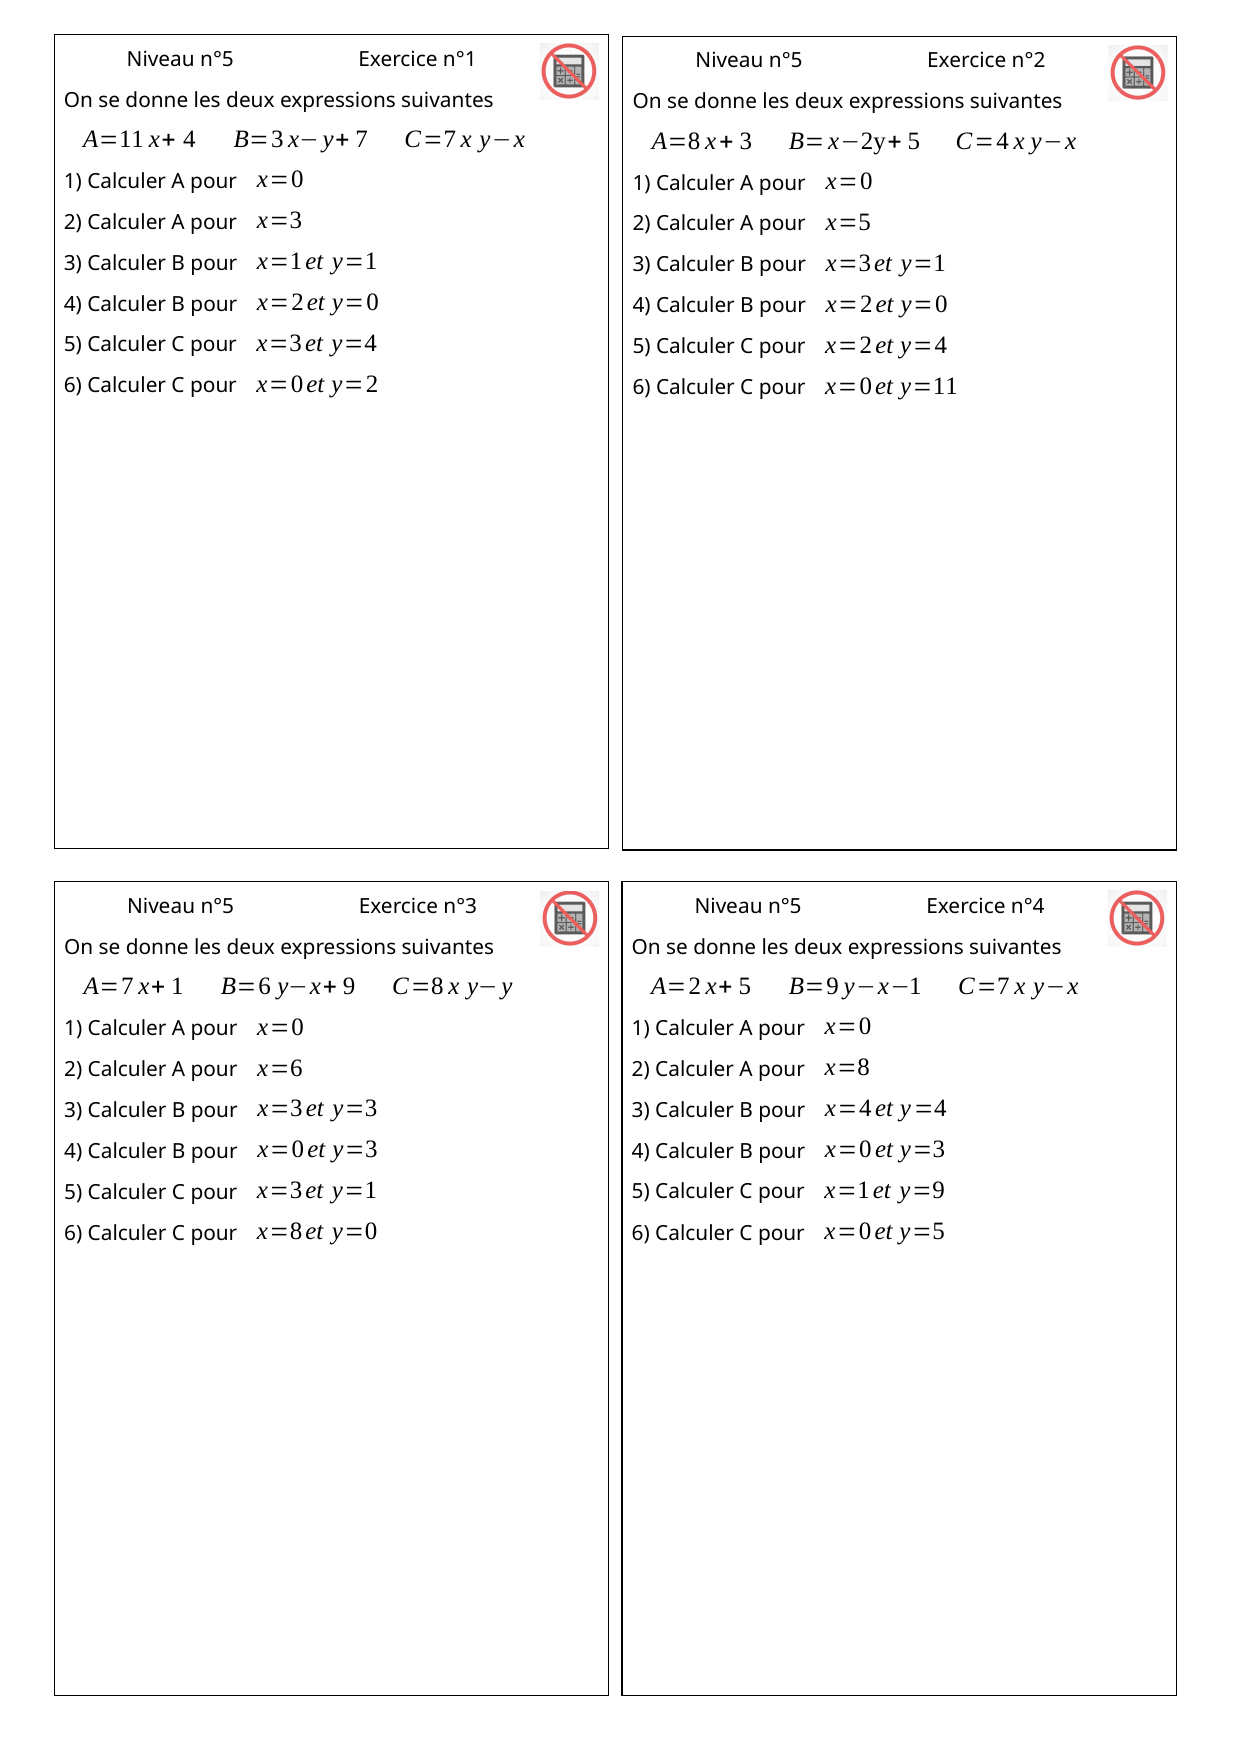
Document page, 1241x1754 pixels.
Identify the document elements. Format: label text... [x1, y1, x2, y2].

text 2) Calculer A pour [632, 208, 1167, 237]
text 6) Calculer C pour [631, 1218, 1167, 1246]
text Niveau n°5 Exercice n°1 [63, 44, 539, 72]
text 5) Calculer C pour [63, 329, 599, 358]
text 4) Calculer B pour [63, 289, 599, 317]
text 6) Calculer C pour [632, 372, 1167, 401]
text 5) Calculer C pour [632, 331, 1167, 360]
text 3) Calculer B pour [63, 248, 599, 276]
text 5) Calculer C pour [631, 1177, 1167, 1205]
text 4) Calculer B pour [631, 1136, 1167, 1164]
text On se donne les deux expressions suivantes [63, 85, 599, 113]
picture [1108, 45, 1168, 101]
text 5) Calculer C pour [64, 1177, 599, 1205]
text 1) Calculer A pour [632, 168, 1167, 196]
text 3) Calculer B pour [632, 249, 1167, 278]
text 1) Calculer A pour [631, 1013, 1167, 1041]
text On se donne les deux expressions suivantes [64, 932, 599, 960]
text Niveau n°5 Exercice n°2 [632, 46, 1108, 74]
picture [1107, 890, 1167, 947]
text 2) Calculer A pour [631, 1054, 1167, 1082]
text Niveau n°5 Exercice n°4 [631, 891, 1107, 919]
text On se donne les deux expressions suivantes [623, 882, 1176, 1695]
text On se donne les deux expressions suivantes [55, 882, 608, 1695]
picture [539, 43, 599, 100]
text 1) Calculer A pour [63, 166, 599, 194]
text 1) Calculer A pour [64, 1013, 599, 1042]
text On se donne les deux expressions suivantes [631, 932, 1167, 960]
text Niveau n°5 Exercice n°3 [64, 891, 540, 919]
text 6) Calculer C pour [63, 371, 599, 399]
text 6) Calculer C pour [64, 1218, 599, 1246]
text 4) Calculer B pour [64, 1136, 599, 1164]
text On se donne les deux expressions suivantes [632, 86, 1167, 115]
text 3) Calculer B pour [631, 1095, 1167, 1123]
text 3) Calculer B pour [64, 1095, 599, 1123]
picture [540, 891, 600, 947]
text 2) Calculer A pour [64, 1054, 599, 1082]
text 2) Calculer A pour [63, 207, 599, 235]
text 4) Calculer B pour [632, 290, 1167, 319]
